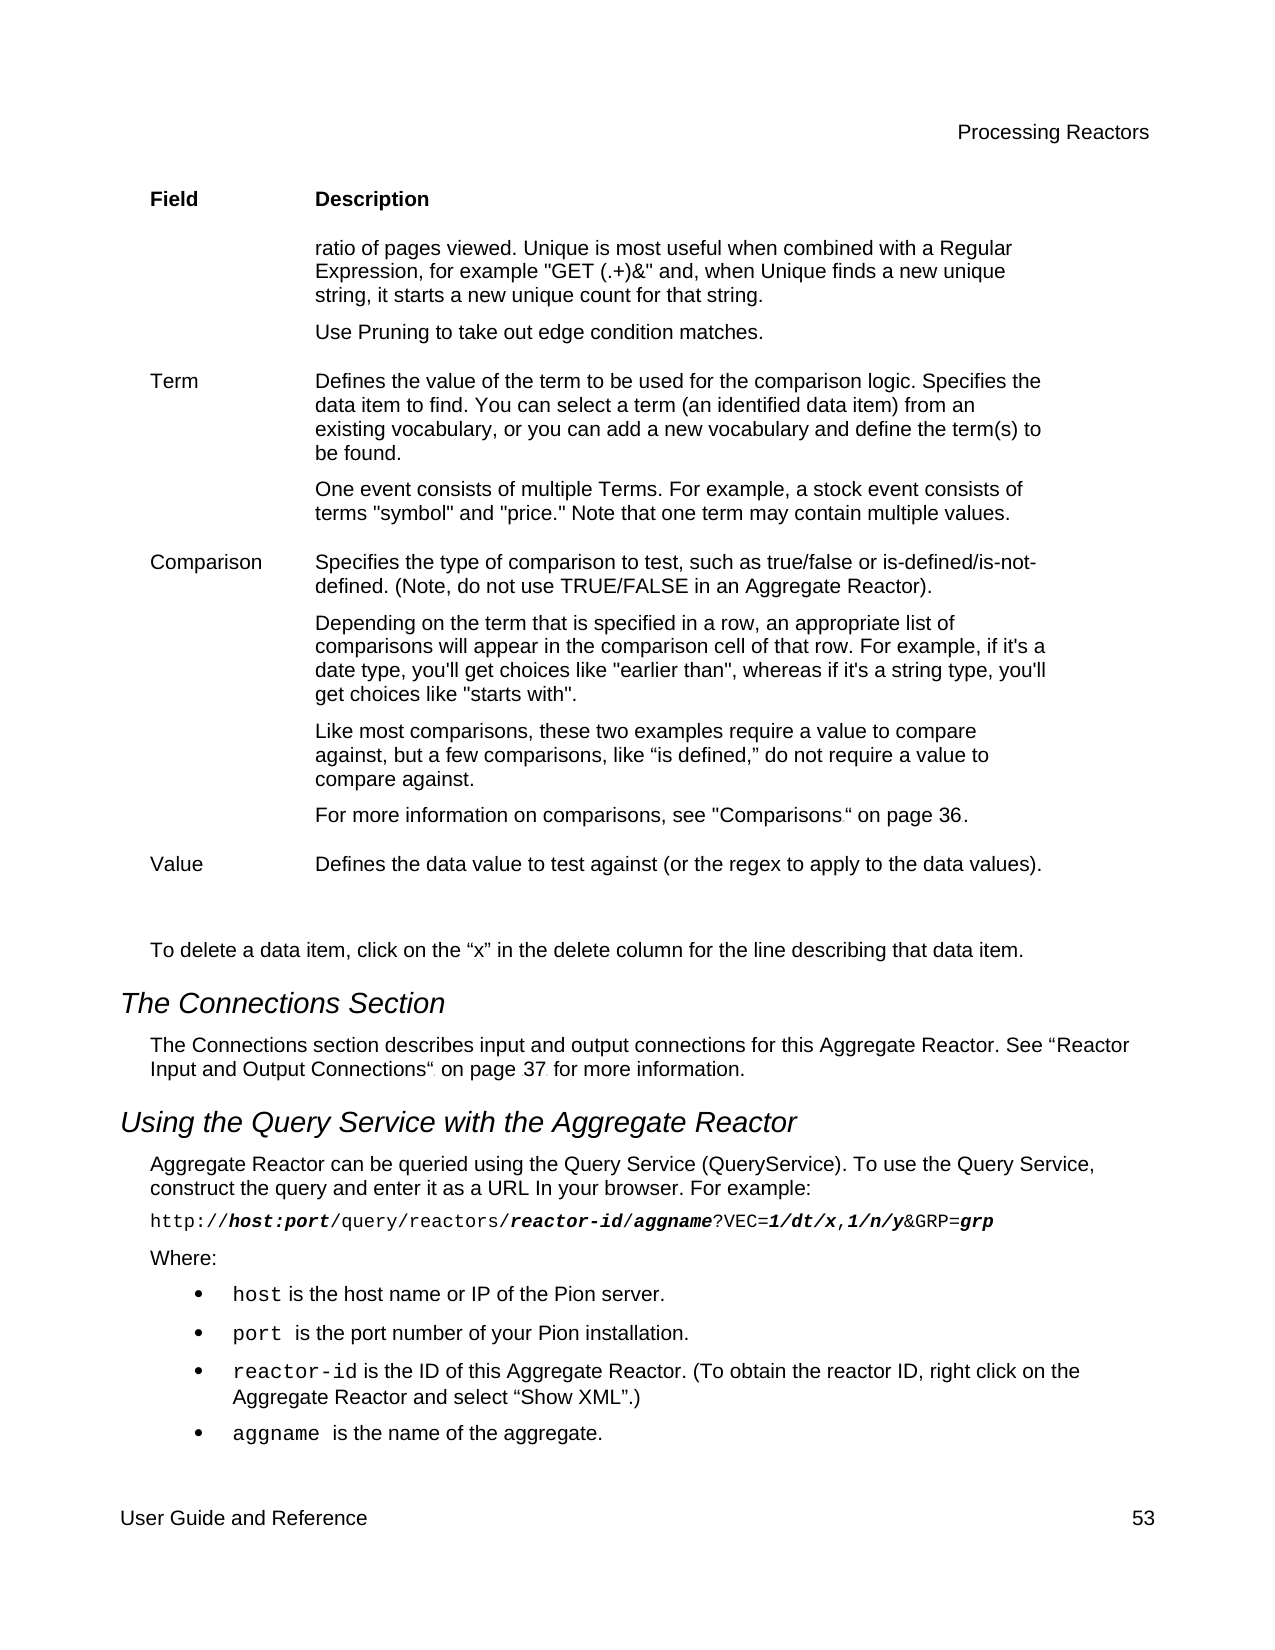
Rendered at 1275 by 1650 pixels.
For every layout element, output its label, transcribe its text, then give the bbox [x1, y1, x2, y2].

list reactor-id is the ID of this Aggregate Reactor. (To obtain the reactor ID, right click on the Aggregate Reactor and select “Show XML”.) [195, 1359, 1155, 1408]
list aggname is the name of the aggregate. [195, 1421, 1155, 1447]
table_header Description [274, 174, 1061, 223]
table_cell Specifies the type of comparison to test, such as true/false or is-defined/is-not-defined. (Note, do not use TRUE/FALSE in an Aggregate Reactor). Depending on the term that is specified in a row, an appropriate list of comparisons will appear in the comparison cell of that row. For example, if it's a date type, you'll get choices like "earlier than", whereas if it's a string type, you'll get choices like "starts with". Like most comparisons, these two examples require a value to compare against, but a few comparisons, like “is defined,” do not require a value to compare against. For more information on comparisons, see "ComparisonsX””“ on page 36X. [274, 538, 1061, 839]
table_cell Defines the value of the term to be used for the comparison logic. Specifies the data item to find. You can select a term (an identified data item) from an existing vocabulary, or you can add a new vocabulary and define the term(s) to be found. One event consists of multiple Terms. For example, a stock event consists of terms "symbol" and "price." Note that one term may contain multiple values. [274, 356, 1061, 537]
table_cell Comparison [109, 538, 274, 839]
text The Connections section describes input and output connections for this Aggregate Reactor. See “Reactor Input and Output Connections“X on page X37X for more information. [150, 1032, 1155, 1080]
table_cell Defines the data value to test against (or the regex to apply to the data values). [274, 840, 1061, 888]
text Where: [150, 1246, 1155, 1269]
list host is the host name or IP of the Pion server. [195, 1282, 1155, 1308]
table_cell Value [109, 840, 274, 888]
subtitle Using the Query Service with the Aggregate Reactor [120, 1105, 1155, 1139]
table_cell Term [109, 356, 274, 537]
text http://host:port/query/reactors/reactor-id/aggname?VEC=1/dt/x,1/n/y&GRP=grp [150, 1212, 1155, 1233]
list port is the port number of your Pion installation. [195, 1320, 1155, 1346]
text Aggregate Reactor can be queried using the Query Service (QueryService). To use the Query Service, construct the query and enter it as a URL In your browser. For example: [150, 1151, 1155, 1199]
table_cell [109, 223, 274, 356]
table_header Field [109, 174, 274, 223]
text To delete a data item, click on the “x” in the delete column for the line describing that data item. [150, 937, 1155, 961]
subtitle The Connections Section [120, 986, 1155, 1020]
table_cell ratio of pages viewed. Unique is most useful when combined with a Regular Expression, for example "GET (.+)&" and, when Unique finds a new unique string, it starts a new unique count for that string. Use Pruning to take out edge condition matches. [274, 223, 1061, 356]
